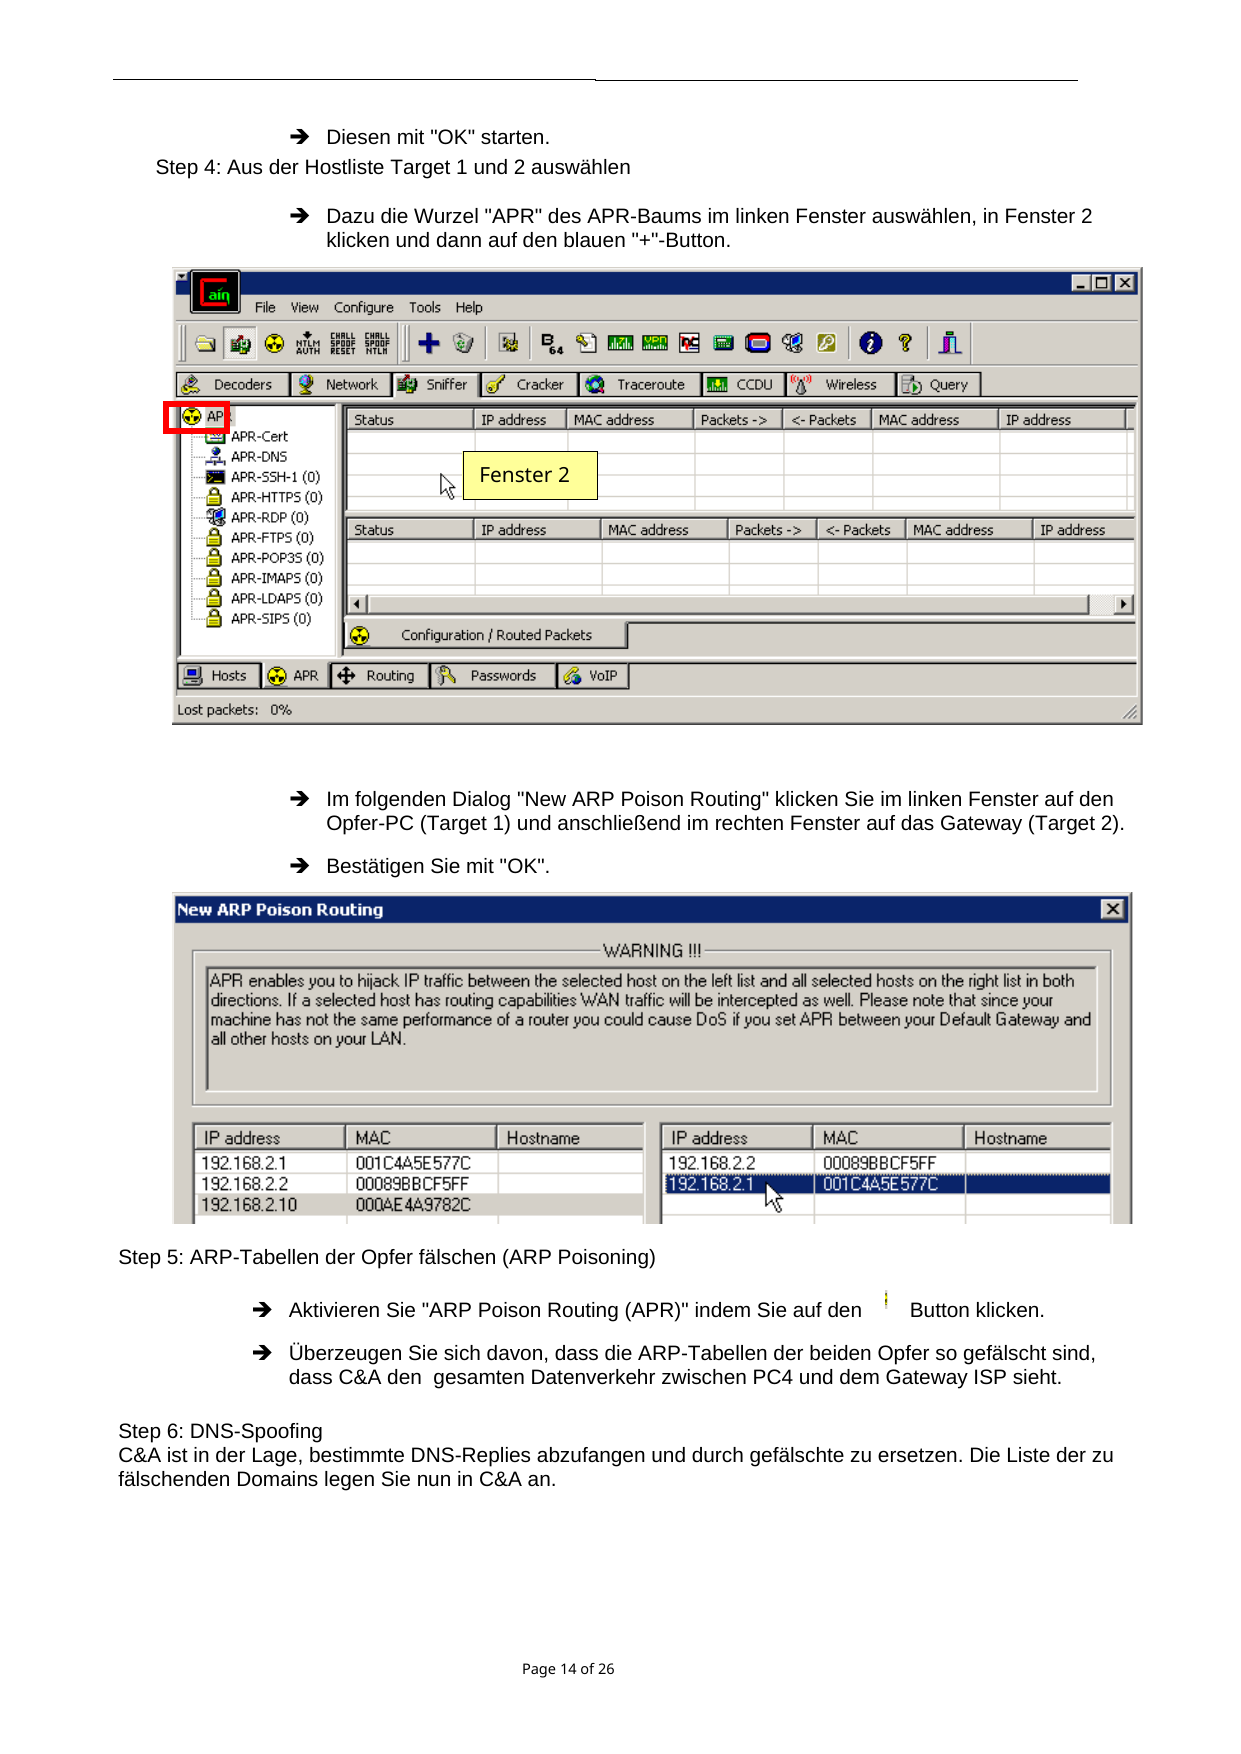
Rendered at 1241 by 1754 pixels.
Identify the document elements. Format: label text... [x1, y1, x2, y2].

text C&A ist in der Lage, bestimmte DNS-Replies abzufangen und durch gefälschte zu ersetzen. Die Liste der zu fälschenden Domains legen Sie nun in C&A an. [118, 1443, 1122, 1491]
table_cell [144, 884, 1171, 1245]
list Überzeugen Sie sich davon, dass die ARP-Tabellen der beiden Opfer so gefälscht sind, dass C&A den gesamten Datenverkehr zwischen PC4 und dem Gateway ISP sieht. [251, 1341, 1122, 1389]
table_header Im folgenden Dialog "New ARP Poison Routing" klicken Sie im linken Fenster auf den Opfer-PC (Target 1) und anschließend im rechten Fenster auf das Gateway (Target 2). Bestätigen Sie mit "OK". [144, 774, 1171, 884]
picture [172, 267, 1143, 725]
table_header [863, 112, 1171, 155]
picture [172, 407, 224, 428]
text Step 6: DNS-Spoofing [118, 1419, 1122, 1443]
table_cell Step 4: Aus der Hostliste Target 1 und 2 auswählen Dazu die Wurzel "APR" des APR-Baums im linken Fenster auswählen, in Fenster 2 klicken und dann auf den blauen "+"-Button. [144, 155, 1171, 258]
table_cell [144, 258, 1171, 746]
picture [172, 892, 1133, 1224]
table_header Step 3: Eine Host-Liste erstellen Die Reiter "Sniffer" und "Hosts" auswählen und den Sniffer aktivieren. Click auf den blauen "+"-Button öffnet den "MAC Address Scanner" Diesen mit "OK" starten. [144, 112, 862, 155]
list Aktivieren Sie "ARP Poison Routing (APR)" indem Sie auf den Button klicken. [251, 1282, 1122, 1322]
text Step 5: ARP-Tabellen der Opfer fälschen (ARP Poisoning) [118, 1245, 1122, 1269]
